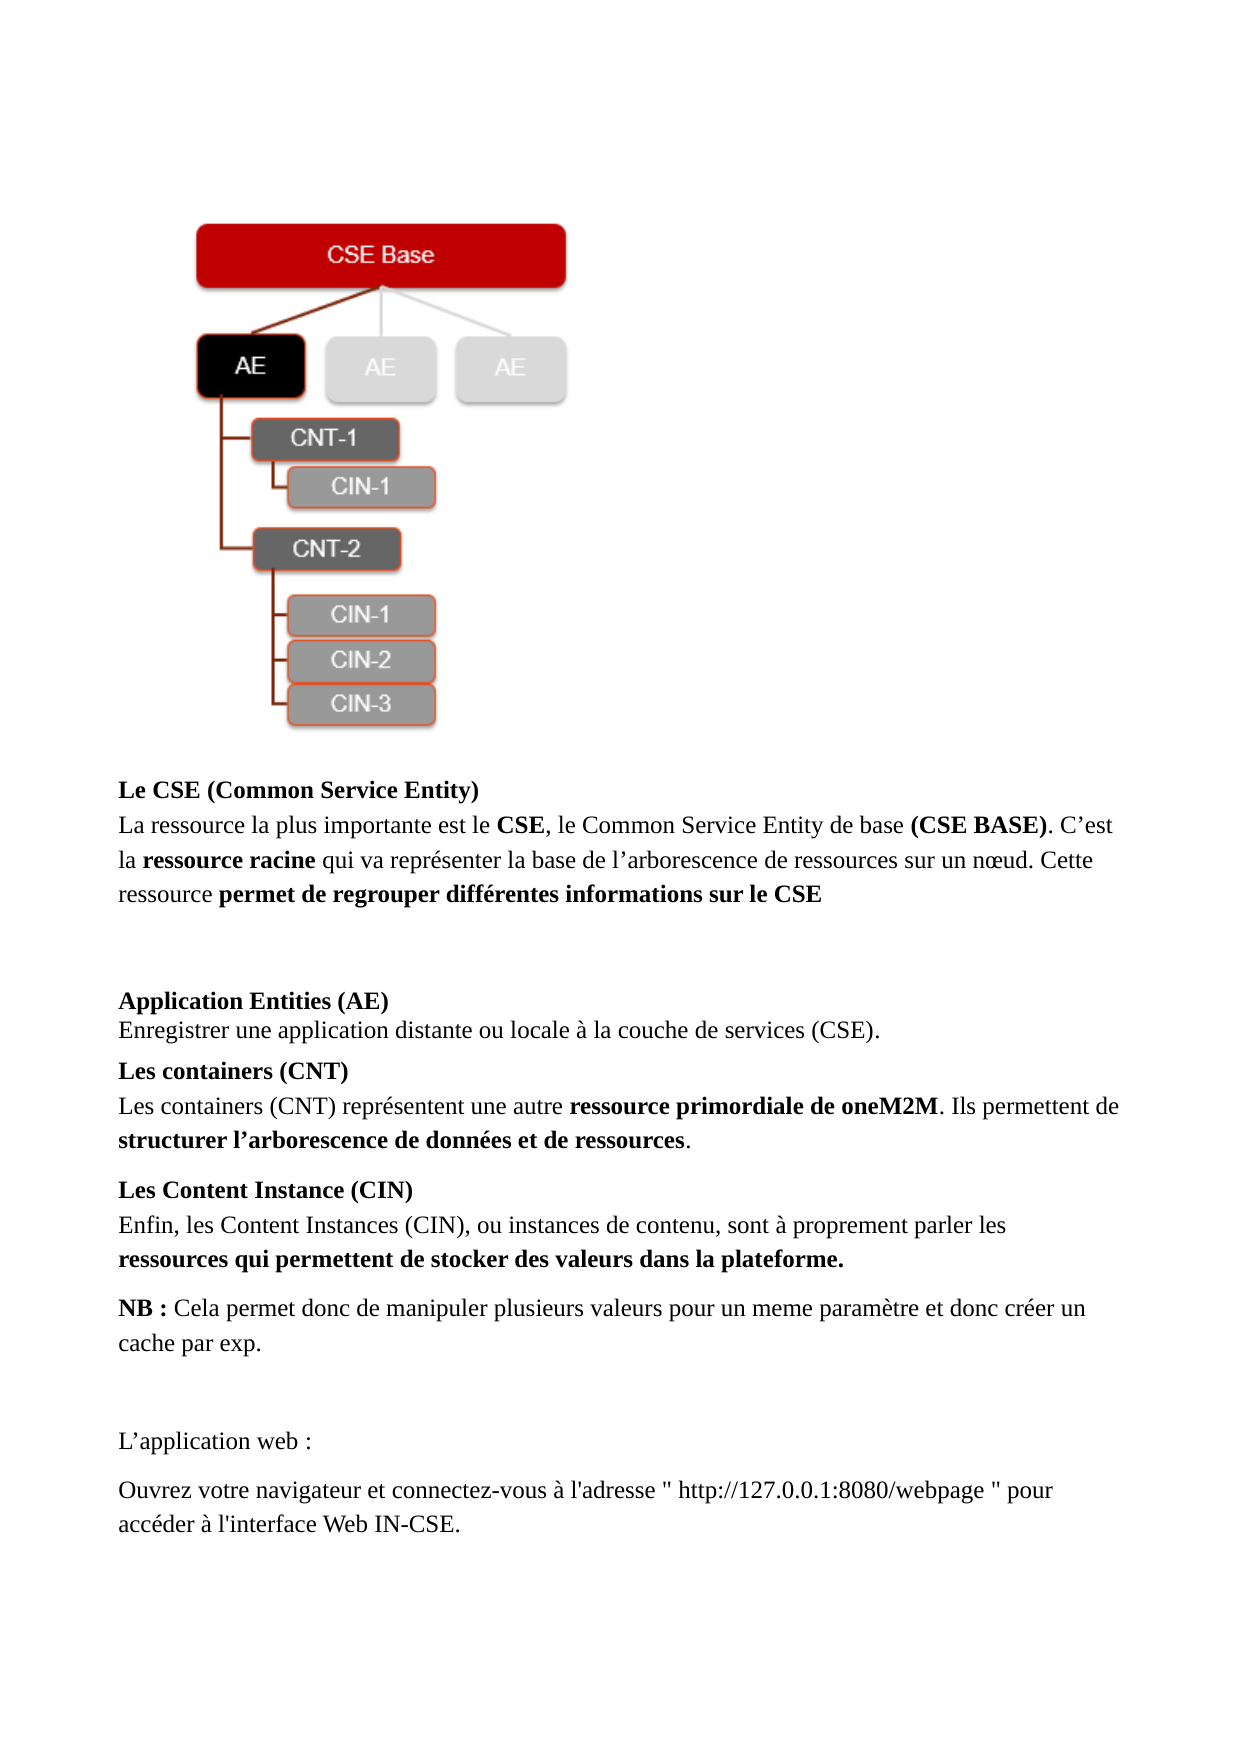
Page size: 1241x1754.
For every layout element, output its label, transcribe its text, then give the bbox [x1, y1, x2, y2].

text La ressource la plus importante est le CSE, le Common Service Entity de base (CSE BASE). C’est la ressource racine qui va représenter la base de l’arborescence de ressources sur un nœud. Cette ressource permet de regrouper différentes informations sur le CSE [118, 811, 1122, 908]
picture [170, 210, 585, 737]
text Les containers (CNT) représentent une autre ressource primordiale de oneM2M. Ils permettent de structurer l’arborescence de données et de ressources. [118, 1091, 1122, 1154]
text L’application web : [118, 1426, 1122, 1454]
text Ouvrez votre navigateur et connectez-vous à l'adresse " http://127.0.0.1:8080/webpage " pour accéder à l'interface Web IN-CSE. [118, 1475, 1122, 1538]
subtitle Les Content Instance (CIN) [118, 1175, 1122, 1203]
text Enregistrer une application distante ou locale à la couche de services (CSE). [118, 1015, 1122, 1044]
text Application Entities (AE) [118, 986, 1122, 1015]
subtitle Les containers (CNT) [118, 1056, 1122, 1085]
text Enfin, les Content Instances (CIN), ou instances de contenu, sont à proprement parler les ressources qui permettent de stocker des valeurs dans la plateforme. [118, 1210, 1122, 1273]
text NB : Cela permet donc de manipuler plusieurs valeurs pour un meme paramètre et donc créer un cache par exp. [118, 1293, 1122, 1356]
subtitle Le CSE (Common Service Entity) [118, 776, 1122, 804]
